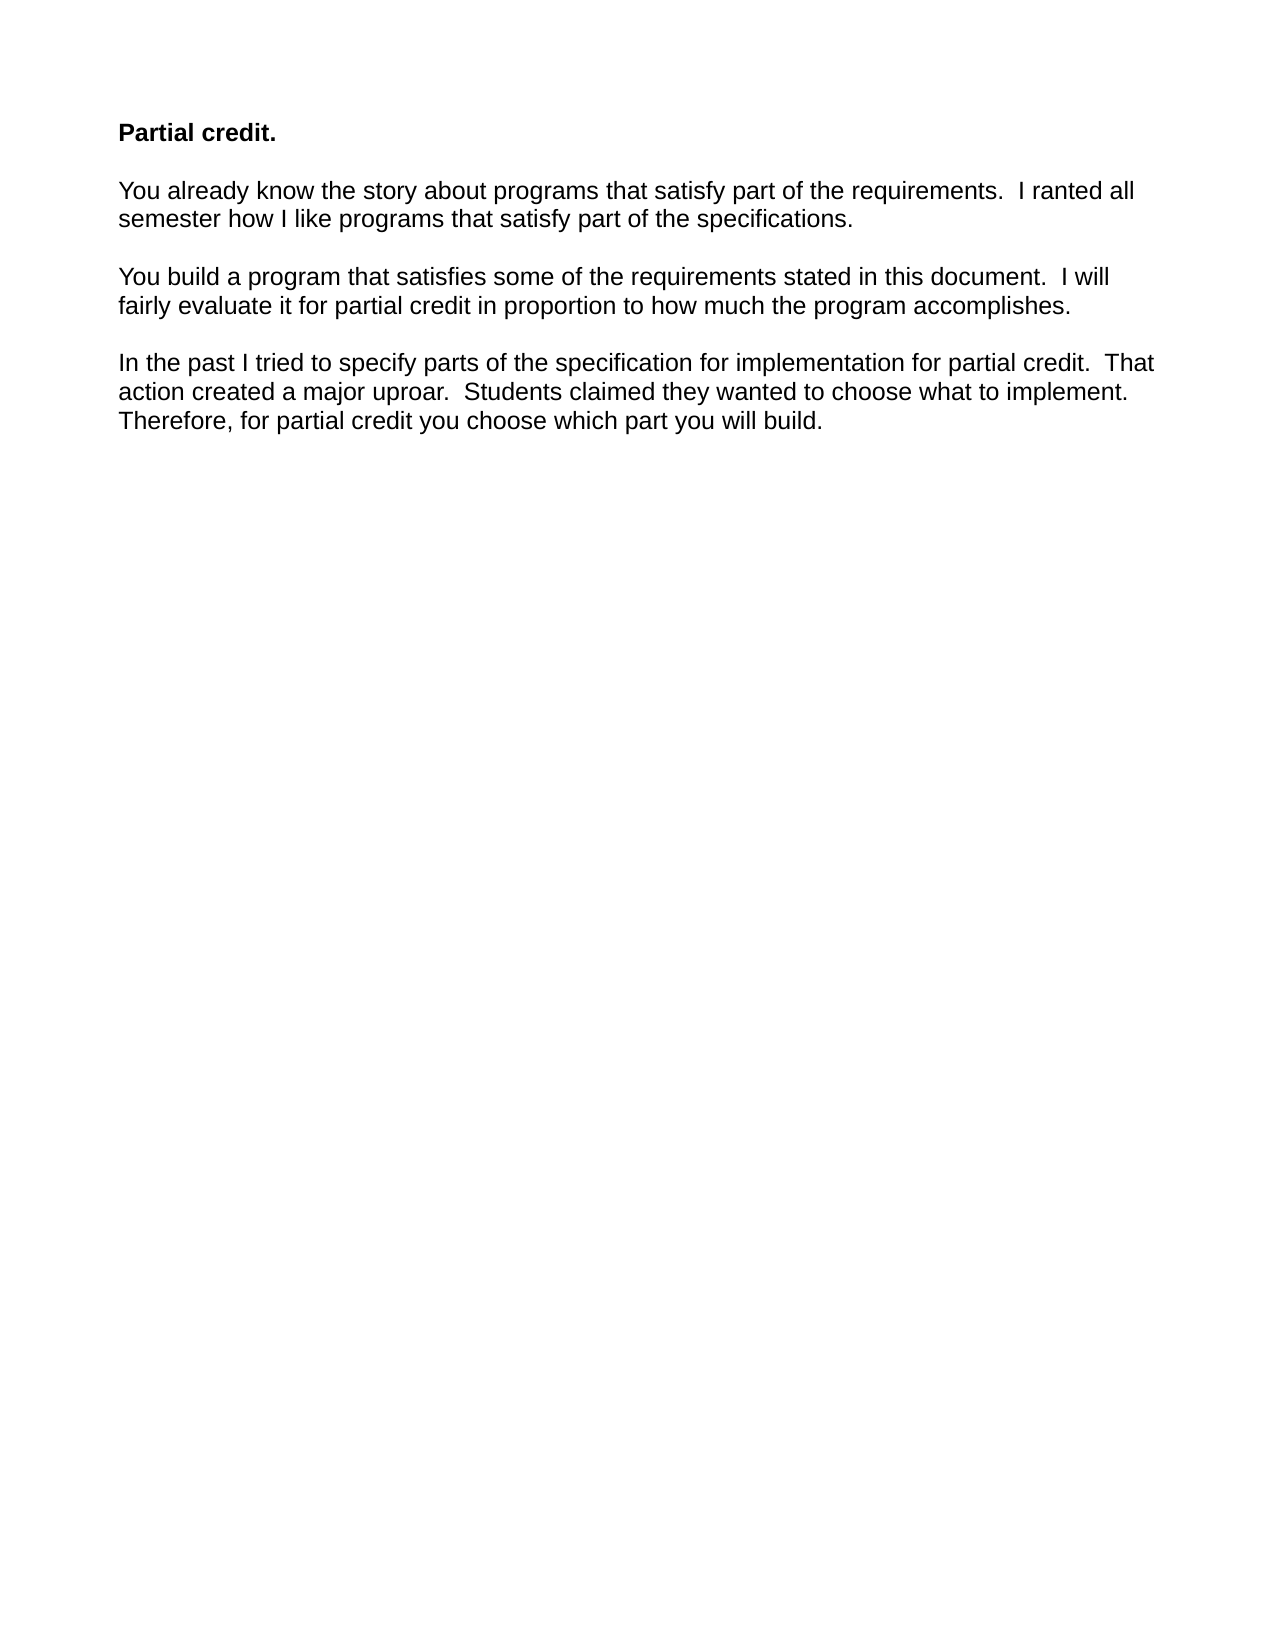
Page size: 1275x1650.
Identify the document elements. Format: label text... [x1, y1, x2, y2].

text You already know the story about programs that satisfy part of the requirements. I ranted all semester how I like programs that satisfy part of the specifications. [118, 176, 1157, 233]
text You build a program that satisfies some of the requirements stated in this document. I will fairly evaluate it for partial credit in proportion to how much the program accomplishes. [118, 262, 1157, 319]
text In the past I tried to specify parts of the specification for implementation for partial credit. That action created a major uproar. Students claimed they wanted to choose what to implement. Therefore, for partial credit you choose which part you will build. [118, 348, 1157, 434]
text Partial credit. [118, 118, 1157, 147]
